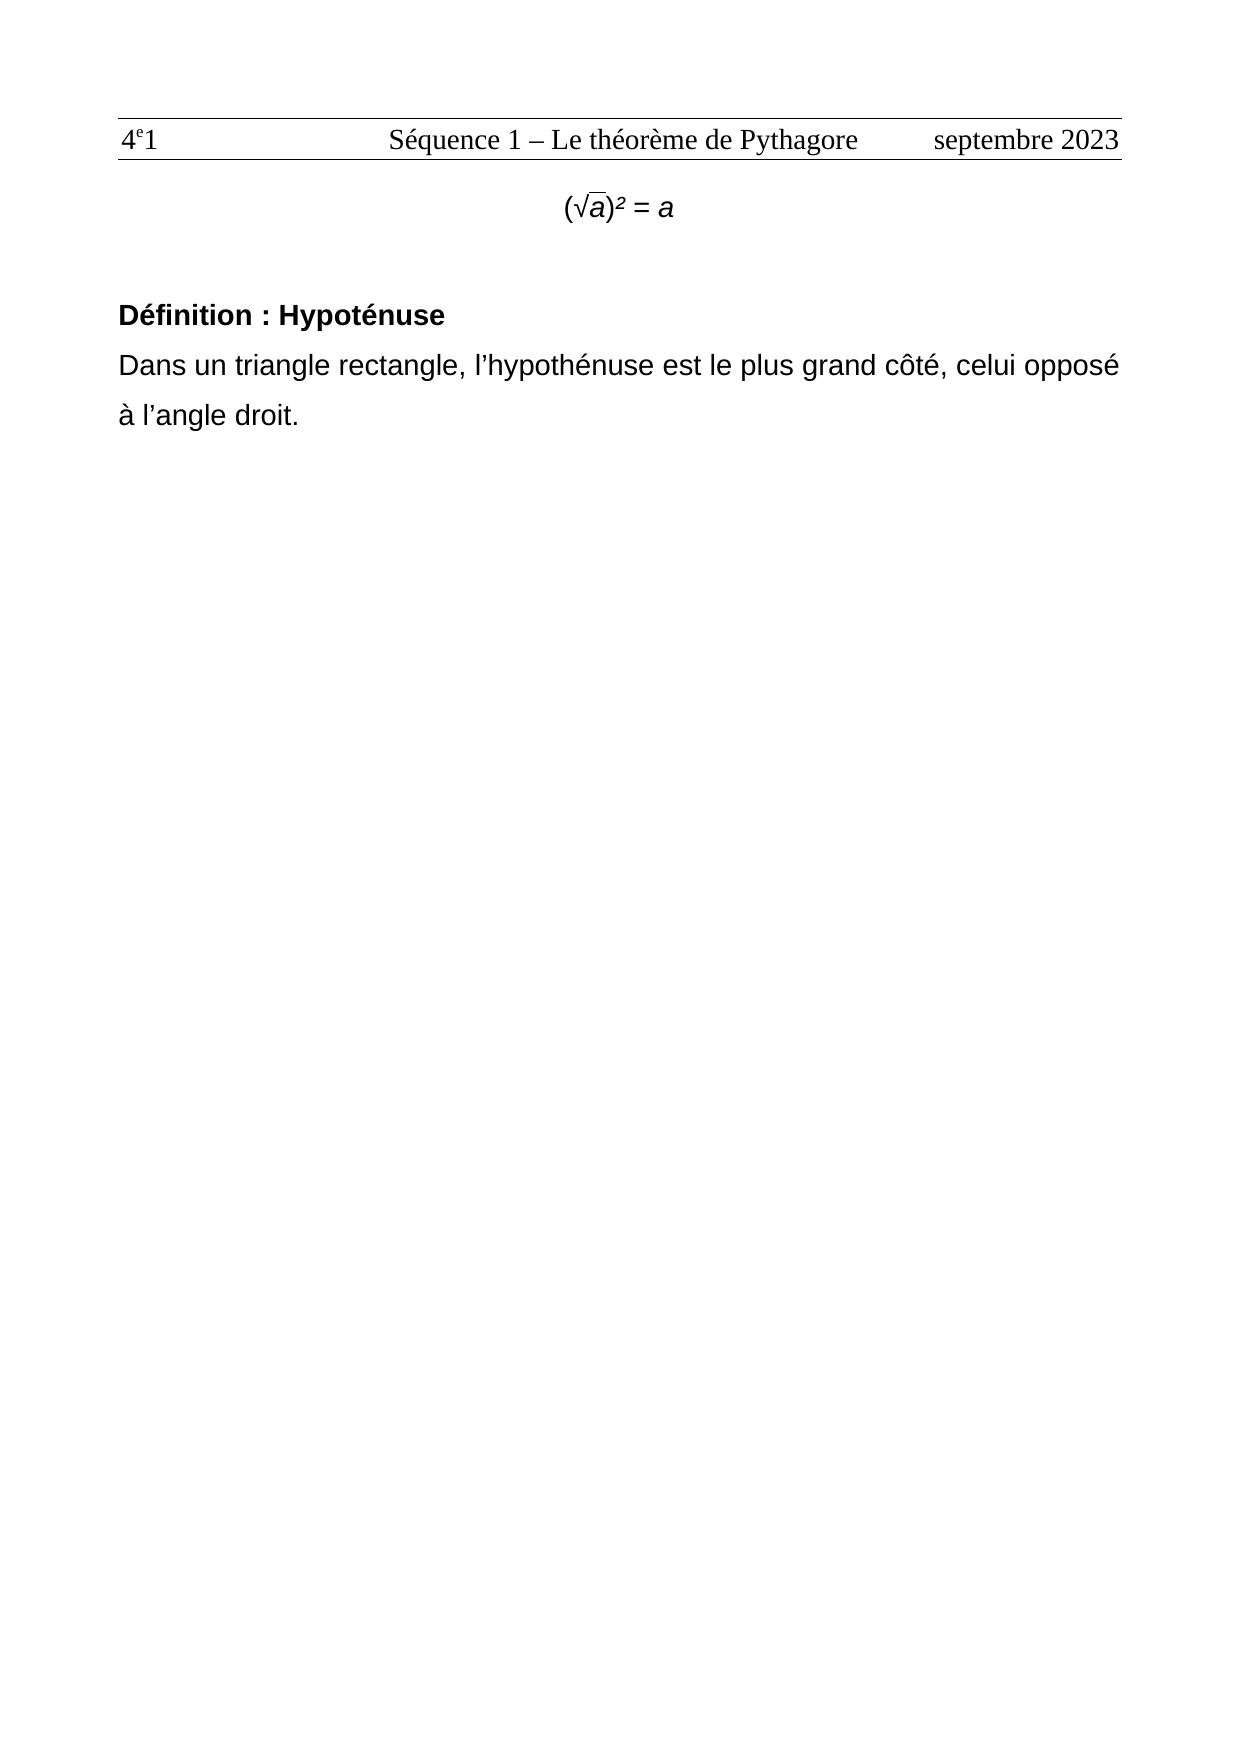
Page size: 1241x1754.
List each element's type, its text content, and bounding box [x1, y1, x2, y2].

text (√a)² = a [118, 190, 1122, 223]
text Dans un triangle rectangle, l’hypothénuse est le plus grand côté, celui opposé à l’angle droit. [118, 348, 1122, 432]
text Définition : Hypoténuse [118, 298, 1122, 331]
